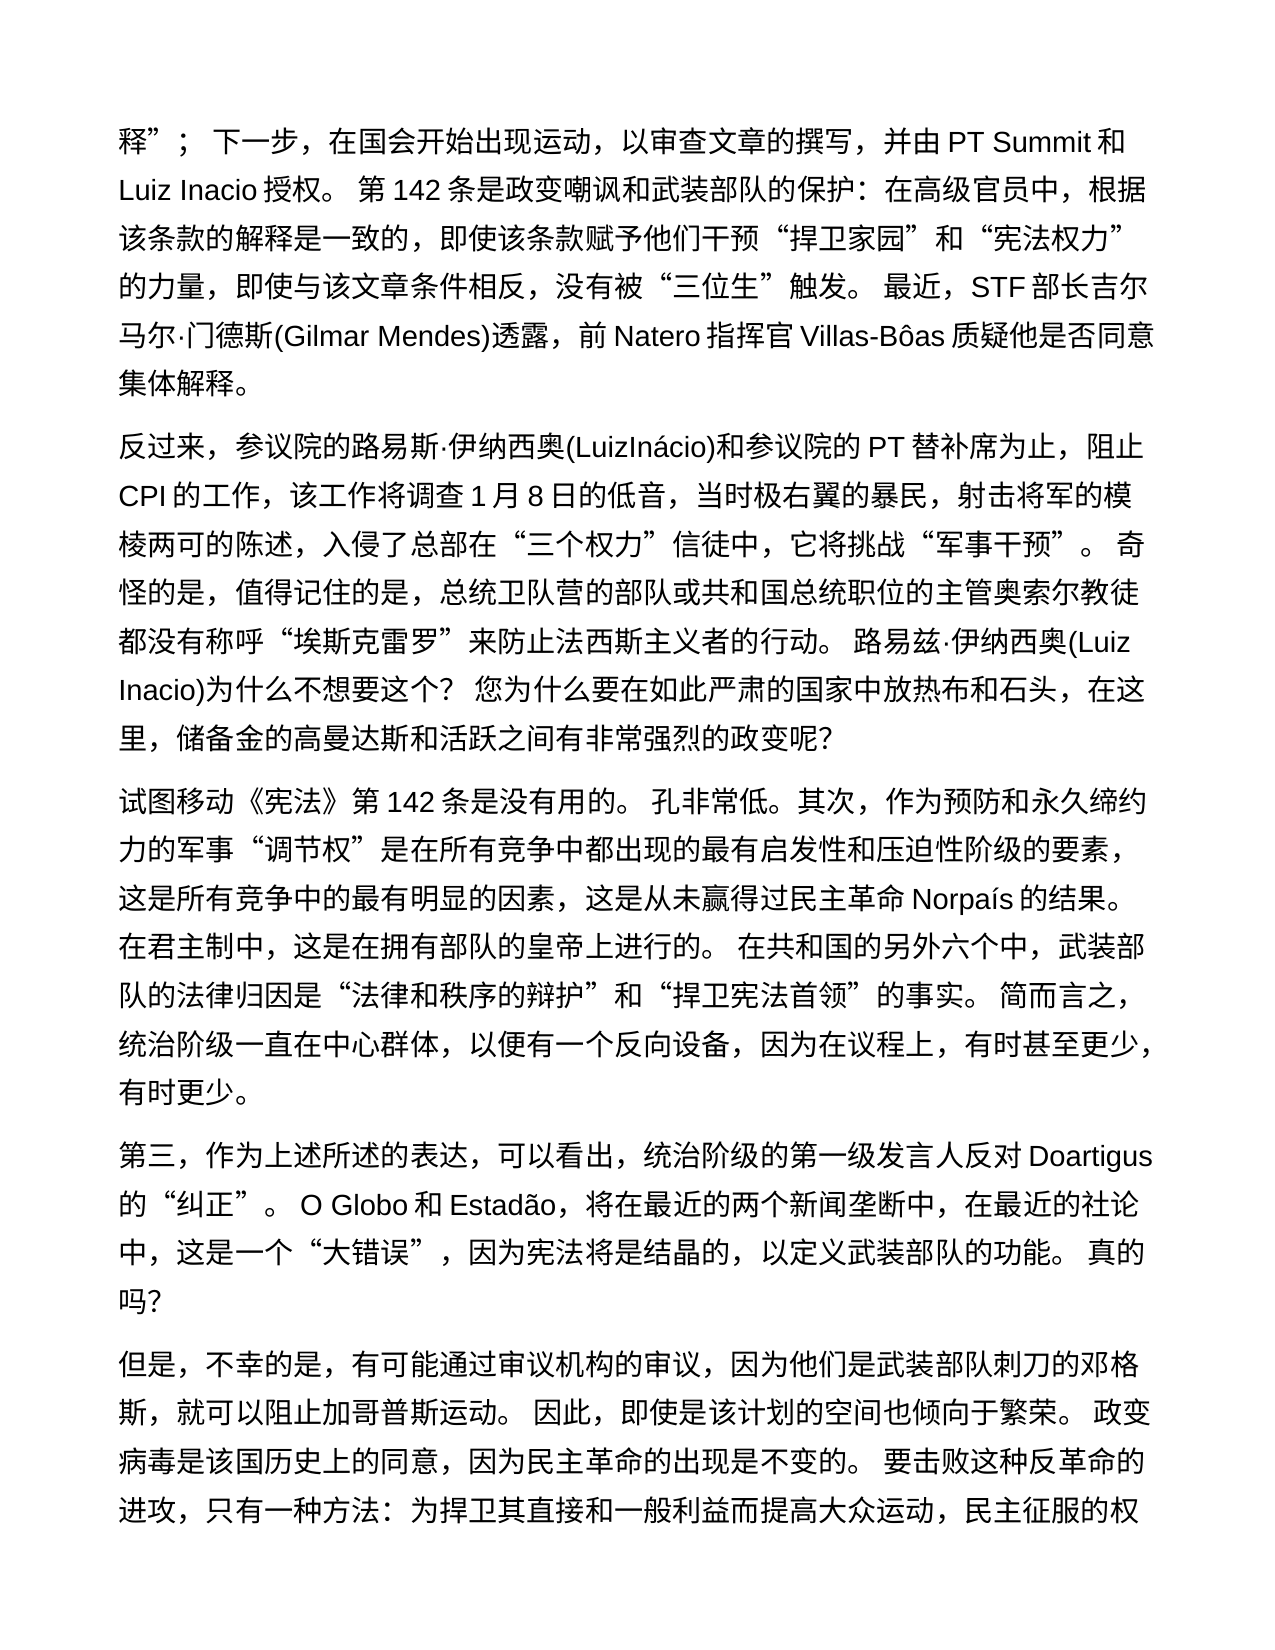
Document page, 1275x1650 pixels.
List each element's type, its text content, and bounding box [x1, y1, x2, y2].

text 但是，不幸的是，有可能通过审议机构的审议，因为他们是武装部队刺刀的邓格斯，就可以阻止加哥普斯运动。 因此，即使是该计划的空间也倾向于繁荣。 政变病毒是该国历史上的同意，因为民主革命的出现是不变的。 要击败这种反革命的进攻，只有一种方法：为捍卫其直接和一般利益而提高大众运动，民主征服的权 [118, 1341, 1157, 1529]
text 释”； 下一步，在国会开始出现运动，以审查文章的撰写，并由PT Summit和Luiz Inacio授权。 第142条是政变嘲讽和武装部队的保护：在高级官员中，根据该条款的解释是一致的，即使该条款赋予他们干预“捍卫家园”和“宪法权力”的力量，即使与该文章条件相反，没有被“三位生”触发。 最近，STF部长吉尔马尔·门德斯(Gilmar Mendes)透露，前Natero指挥官Villas-Bôas质疑他是否同意集体解释。 [118, 118, 1157, 403]
text 第三，作为上述所述的表达，可以看出，统治阶级的第一级发言人反对Doartigus的“纠正”。 O Globo和Estadão，将在最近的两个新闻垄断中，在最近的社论中，这是一个“大错误”，因为宪法将是结晶的，以定义武装部队的功能。 真的吗？ [118, 1133, 1157, 1321]
text 试图移动《宪法》第142条是没有用的。 孔非常低。其次，作为预防和永久缔约力的军事“调节权”是在所有竞争中都出现的最有启发性和压迫性阶级的要素，这是所有竞争中的最有明显的因素，这是从未赢得过民主革命Norpaís的结果。 在君主制中，这是在拥有部队的皇帝上进行的。 在共和国的另外六个中，武装部队的法律归因是“法律和秩序的辩护”和“捍卫宪法首领”的事实。 简而言之，统治阶级一直在中心群体，以便有一个反向设备，因为在议程上，有时甚至更少，有时更少。 [118, 778, 1157, 1112]
text 反过来，参议院的路易斯·伊纳西奥(LuizInácio)和参议院的PT替补席为止，阻止CPI的工作，该工作将调查1月8日的低音，当时极右翼的暴民，射击将军的模棱两可的陈述，入侵了总部在“三个权力”信徒中，它将挑战“军事干预”。 奇怪的是，值得记住的是，总统卫队营的部队或共和国总统职位的主管奥索尔教徒都没有称呼“埃斯克雷罗”来防止法西斯主义者的行动。 路易兹·伊纳西奥(Luiz Inacio)为什么不想要这个？ 您为什么要在如此严肃的国家中放热布和石头，在这里，储备金的高曼达斯和活跃之间有非常强烈的政变呢？ [118, 424, 1157, 757]
